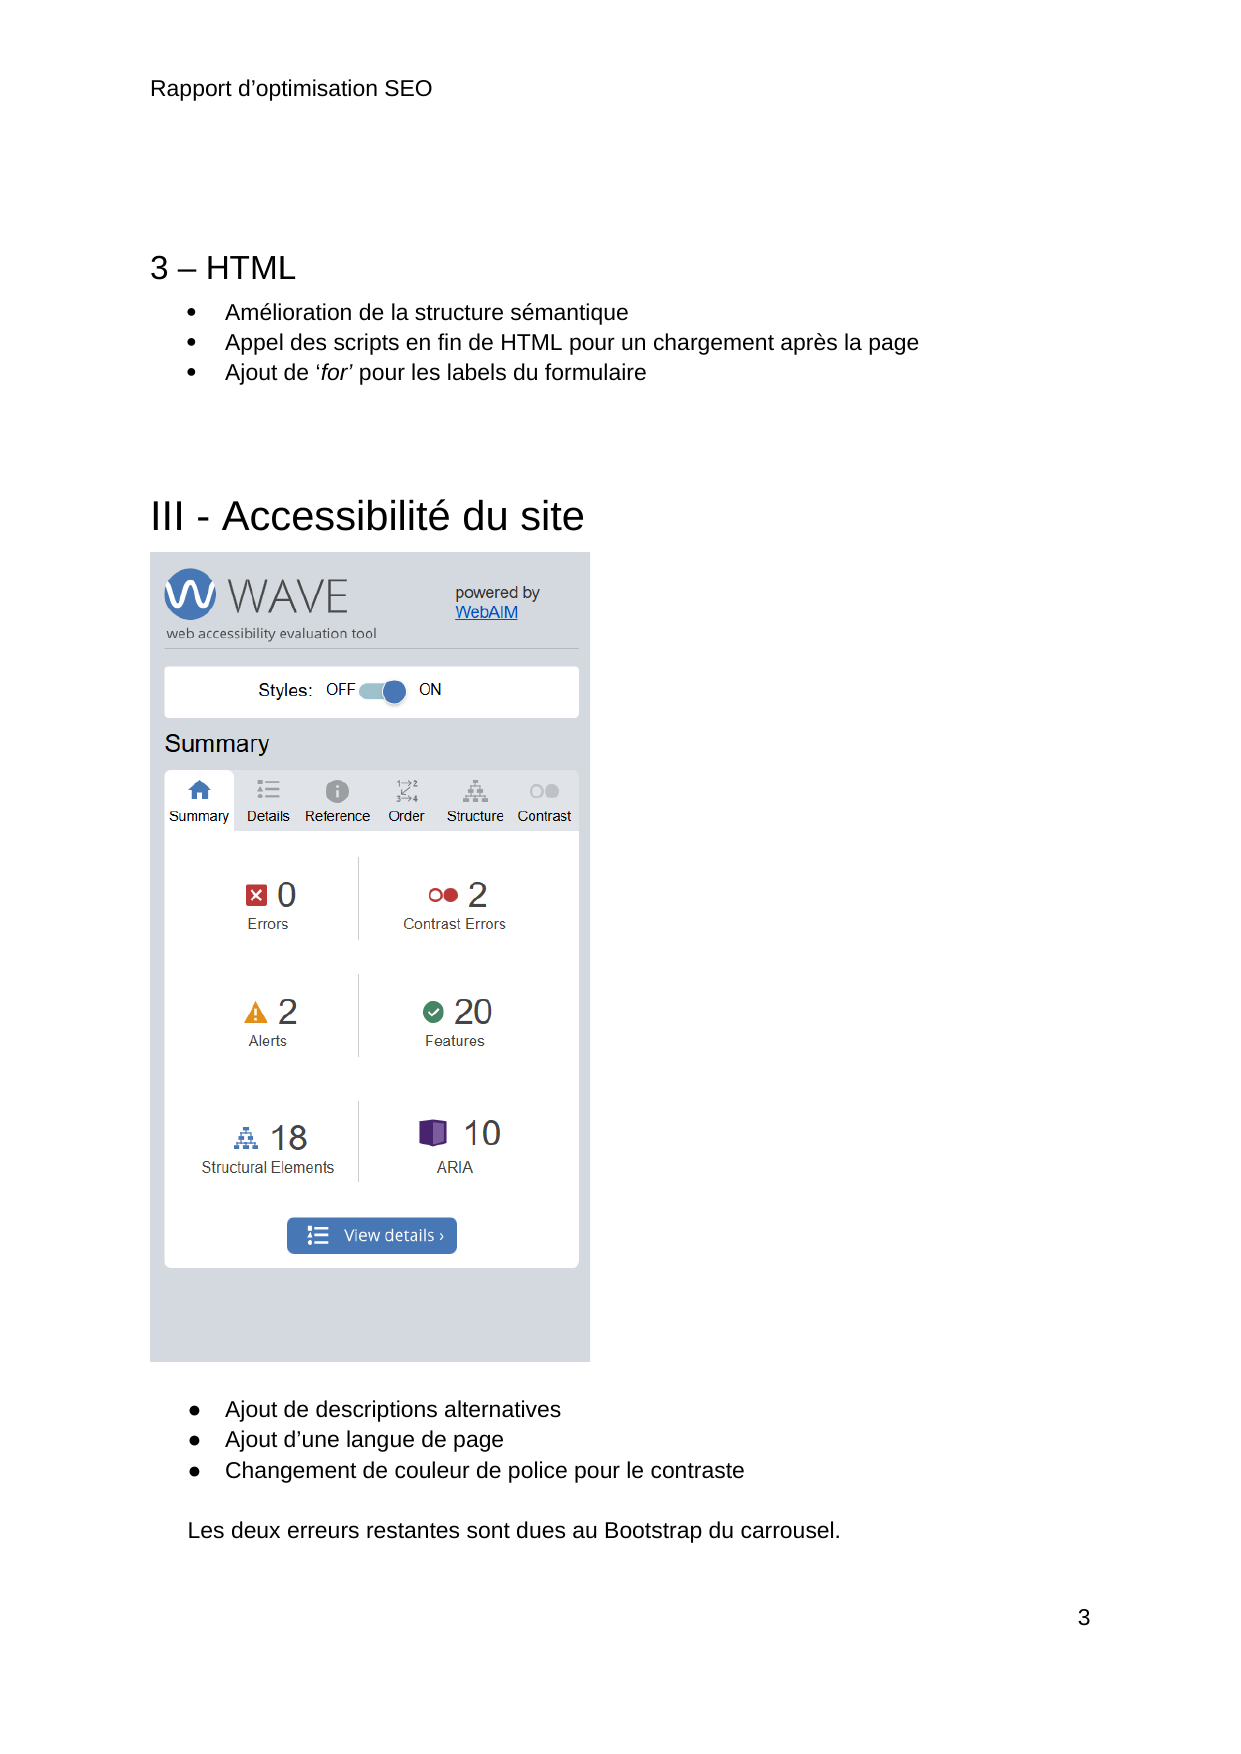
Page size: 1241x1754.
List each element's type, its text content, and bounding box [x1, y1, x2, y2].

list Amélioration de la structure sémantique [187, 299, 1090, 325]
list Ajout de descriptions alternatives [187, 1396, 1090, 1422]
subtitle III - Accessibilité du site [150, 492, 1090, 539]
list Appel des scripts en fin de HTML pour un chargement après la page [187, 329, 1090, 355]
list Changement de couleur de police pour le contraste [187, 1457, 1090, 1483]
list Ajout d’une langue de page [187, 1426, 1090, 1453]
list Ajout de ‘for’ pour les labels du formulaire [187, 359, 1090, 386]
subtitle 3 – HTML [150, 248, 1090, 286]
text Les deux erreurs restantes sont dues au Bootstrap du carrousel. [187, 1517, 1090, 1543]
